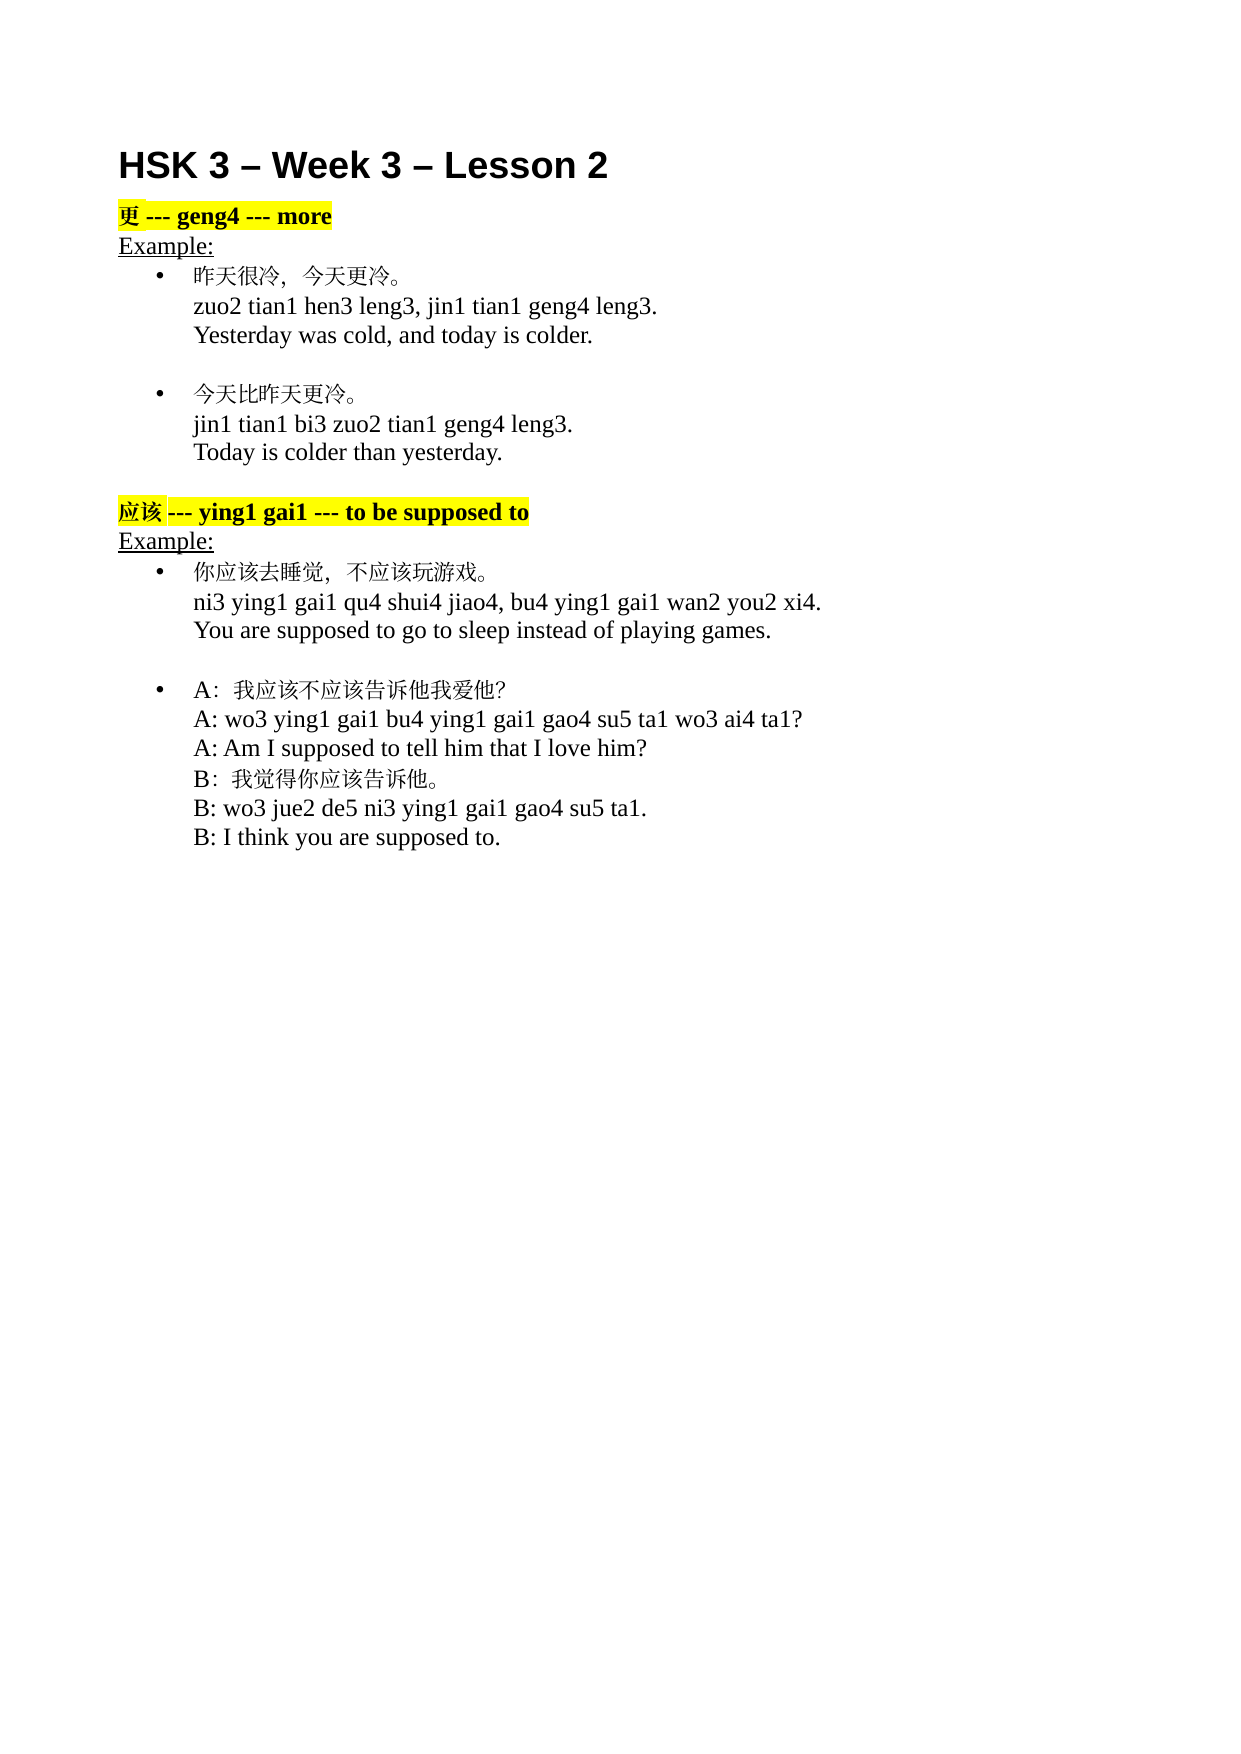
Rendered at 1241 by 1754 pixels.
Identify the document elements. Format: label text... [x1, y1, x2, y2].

list B: wo3 jue2 de5 ni3 ying1 gai1 gao4 su5 ta1. [156, 793, 1122, 822]
list B：我觉得你应该告诉他。 [156, 762, 1122, 793]
text Example: [118, 526, 1122, 555]
list A: Am I supposed to tell him that I love him? [156, 733, 1122, 762]
list A：我应该不应该告诉他我爱他？ [156, 673, 1122, 704]
list Today is colder than yesterday. [156, 437, 1122, 466]
list B: I think you are supposed to. [156, 822, 1122, 851]
list You are supposed to go to sleep instead of playing games. [156, 615, 1122, 644]
list jin1 tian1 bi3 zuo2 tian1 geng4 leng3. [156, 409, 1122, 437]
text Example: [118, 231, 1122, 259]
list zuo2 tian1 hen3 leng3, jin1 tian1 geng4 leng3. [156, 291, 1122, 320]
list 你应该去睡觉，不应该玩游戏。 [156, 555, 1122, 587]
list A: wo3 ying1 gai1 bu4 ying1 gai1 gao4 su5 ta1 wo3 ai4 ta1? [156, 704, 1122, 733]
list 昨天很冷，今天更冷。 [156, 259, 1122, 291]
list Yesterday was cold, and today is colder. [156, 320, 1122, 348]
text 应该 --- ying1 gai1 --- to be supposed to [118, 495, 1122, 526]
text 更 --- geng4 --- more [118, 199, 1122, 231]
subtitle HSK 3 – Week 3 – Lesson 2 [118, 143, 1122, 187]
list ni3 ying1 gai1 qu4 shui4 jiao4, bu4 ying1 gai1 wan2 you2 xi4. [156, 587, 1122, 615]
list 今天比昨天更冷。 [156, 377, 1122, 409]
